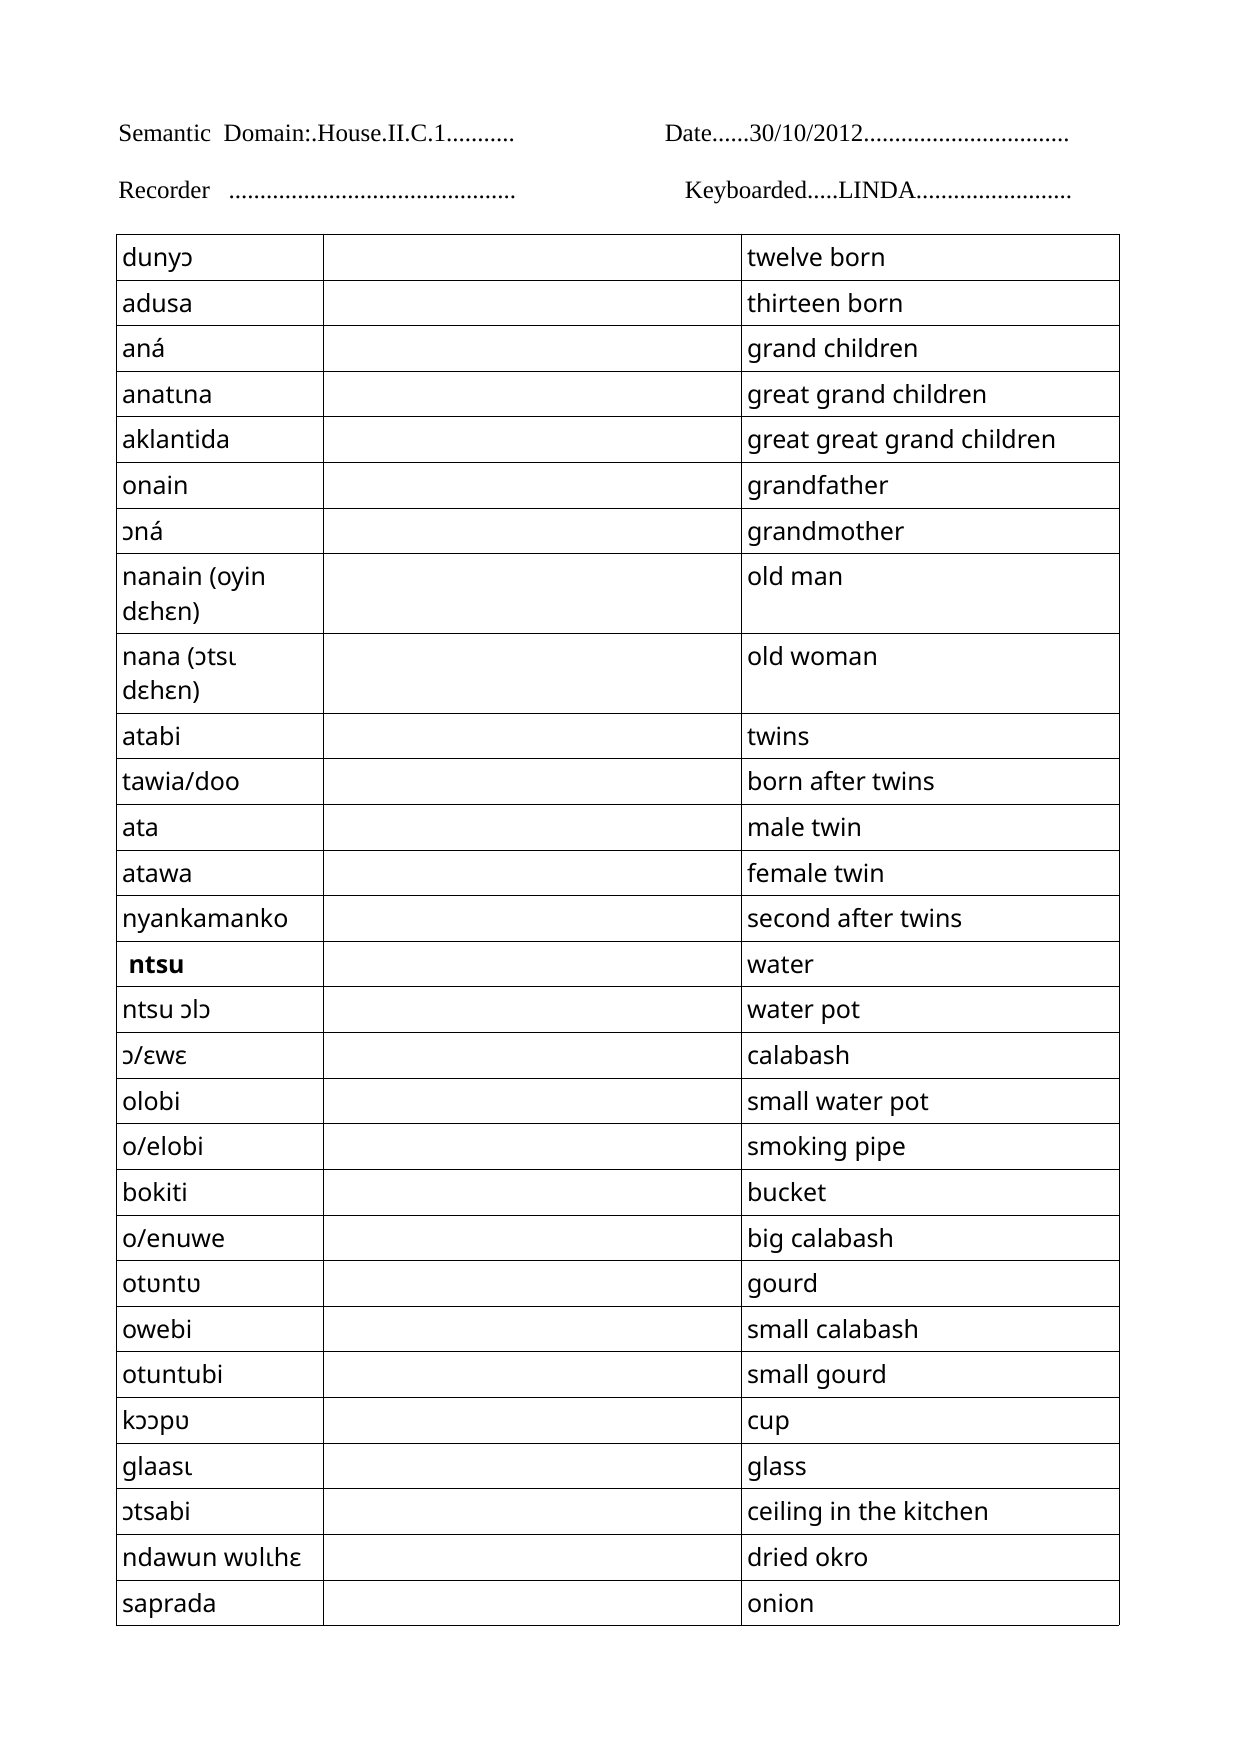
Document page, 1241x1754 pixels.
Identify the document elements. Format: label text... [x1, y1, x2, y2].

table_cell atawa [117, 851, 323, 895]
table_cell [324, 1307, 741, 1351]
table_cell small calabash [742, 1307, 1119, 1351]
table_cell twins [742, 714, 1119, 758]
table_cell second after twins [742, 896, 1119, 941]
table_cell glass [742, 1444, 1119, 1488]
table_cell [324, 1444, 741, 1488]
table_cell saprada [117, 1581, 323, 1625]
table_cell nana (ɔtsɩ dɛhɛn) [117, 634, 323, 713]
table_cell bucket [742, 1170, 1119, 1214]
table_cell thirteen born [742, 281, 1119, 325]
table_cell glaasɩ [117, 1444, 323, 1488]
table_cell gourd [742, 1261, 1119, 1306]
table_cell water pot [742, 987, 1119, 1032]
table_cell [324, 1124, 741, 1169]
table_cell [324, 372, 741, 416]
table_cell ɔtsabi [117, 1489, 323, 1534]
table_cell adusa [117, 281, 323, 325]
table_cell ntsu ɔlɔ [117, 987, 323, 1032]
table_cell grandmother [742, 509, 1119, 553]
table_cell born after twins [742, 759, 1119, 804]
table_cell [324, 1581, 741, 1625]
table_cell tawia/doo [117, 759, 323, 804]
table_cell olobi [117, 1079, 323, 1123]
table_cell old man [742, 554, 1119, 633]
table_cell ata [117, 805, 323, 849]
table_cell grand children [742, 326, 1119, 371]
table_cell ɔná [117, 509, 323, 553]
table_cell o/enuwe [117, 1216, 323, 1260]
table_cell ɔ/ɛwɛ [117, 1033, 323, 1078]
table_cell [324, 417, 741, 462]
table_cell bokiti [117, 1170, 323, 1214]
table_cell nanain (oyin dɛhɛn) [117, 554, 323, 633]
table_cell onion [742, 1581, 1119, 1625]
table_cell ndawun wʋlɩhɛ [117, 1535, 323, 1579]
table_cell onain [117, 463, 323, 508]
table_cell aklantida [117, 417, 323, 462]
table_cell [324, 896, 741, 941]
table_cell small gourd [742, 1352, 1119, 1397]
table_cell [324, 463, 741, 508]
table_cell nyankamanko [117, 896, 323, 941]
table_cell [324, 1489, 741, 1534]
table_cell great great grand children [742, 417, 1119, 462]
table_cell [324, 281, 741, 325]
table_cell calabash [742, 1033, 1119, 1078]
table_cell dunyɔ [117, 235, 323, 279]
table_cell smoking pipe [742, 1124, 1119, 1169]
table_cell grandfather [742, 463, 1119, 508]
table_cell [324, 1261, 741, 1306]
table_cell cup [742, 1398, 1119, 1443]
table_cell o/elobi [117, 1124, 323, 1169]
table_cell [324, 1535, 741, 1579]
table_cell [324, 987, 741, 1032]
table_cell [324, 634, 741, 713]
table_cell [324, 554, 741, 633]
table_cell female twin [742, 851, 1119, 895]
table_cell [324, 235, 741, 279]
table_cell owebi [117, 1307, 323, 1351]
table_cell [324, 1079, 741, 1123]
table_cell big calabash [742, 1216, 1119, 1260]
table_cell [324, 1033, 741, 1078]
table_cell small water pot [742, 1079, 1119, 1123]
table_cell male twin [742, 805, 1119, 849]
table_cell [324, 1398, 741, 1443]
table_cell [324, 326, 741, 371]
table_cell [324, 851, 741, 895]
table_cell great grand children [742, 372, 1119, 416]
table_cell [324, 1216, 741, 1260]
table_cell [324, 1170, 741, 1214]
table_cell atabi [117, 714, 323, 758]
table_cell [324, 509, 741, 553]
table_cell [324, 759, 741, 804]
table_cell ntsu [117, 942, 323, 986]
table_cell [324, 1352, 741, 1397]
table_cell [324, 942, 741, 986]
table_cell dried okro [742, 1535, 1119, 1579]
table_cell [324, 805, 741, 849]
table_cell water [742, 942, 1119, 986]
table_cell [324, 714, 741, 758]
table_cell aná [117, 326, 323, 371]
table_cell old woman [742, 634, 1119, 713]
table_cell otuntubi [117, 1352, 323, 1397]
table_cell anatɩna [117, 372, 323, 416]
table_cell kɔɔpʋ [117, 1398, 323, 1443]
table_cell otʋntʋ [117, 1261, 323, 1306]
table_cell twelve born [742, 235, 1119, 279]
table_cell ceiling in the kitchen [742, 1489, 1119, 1534]
